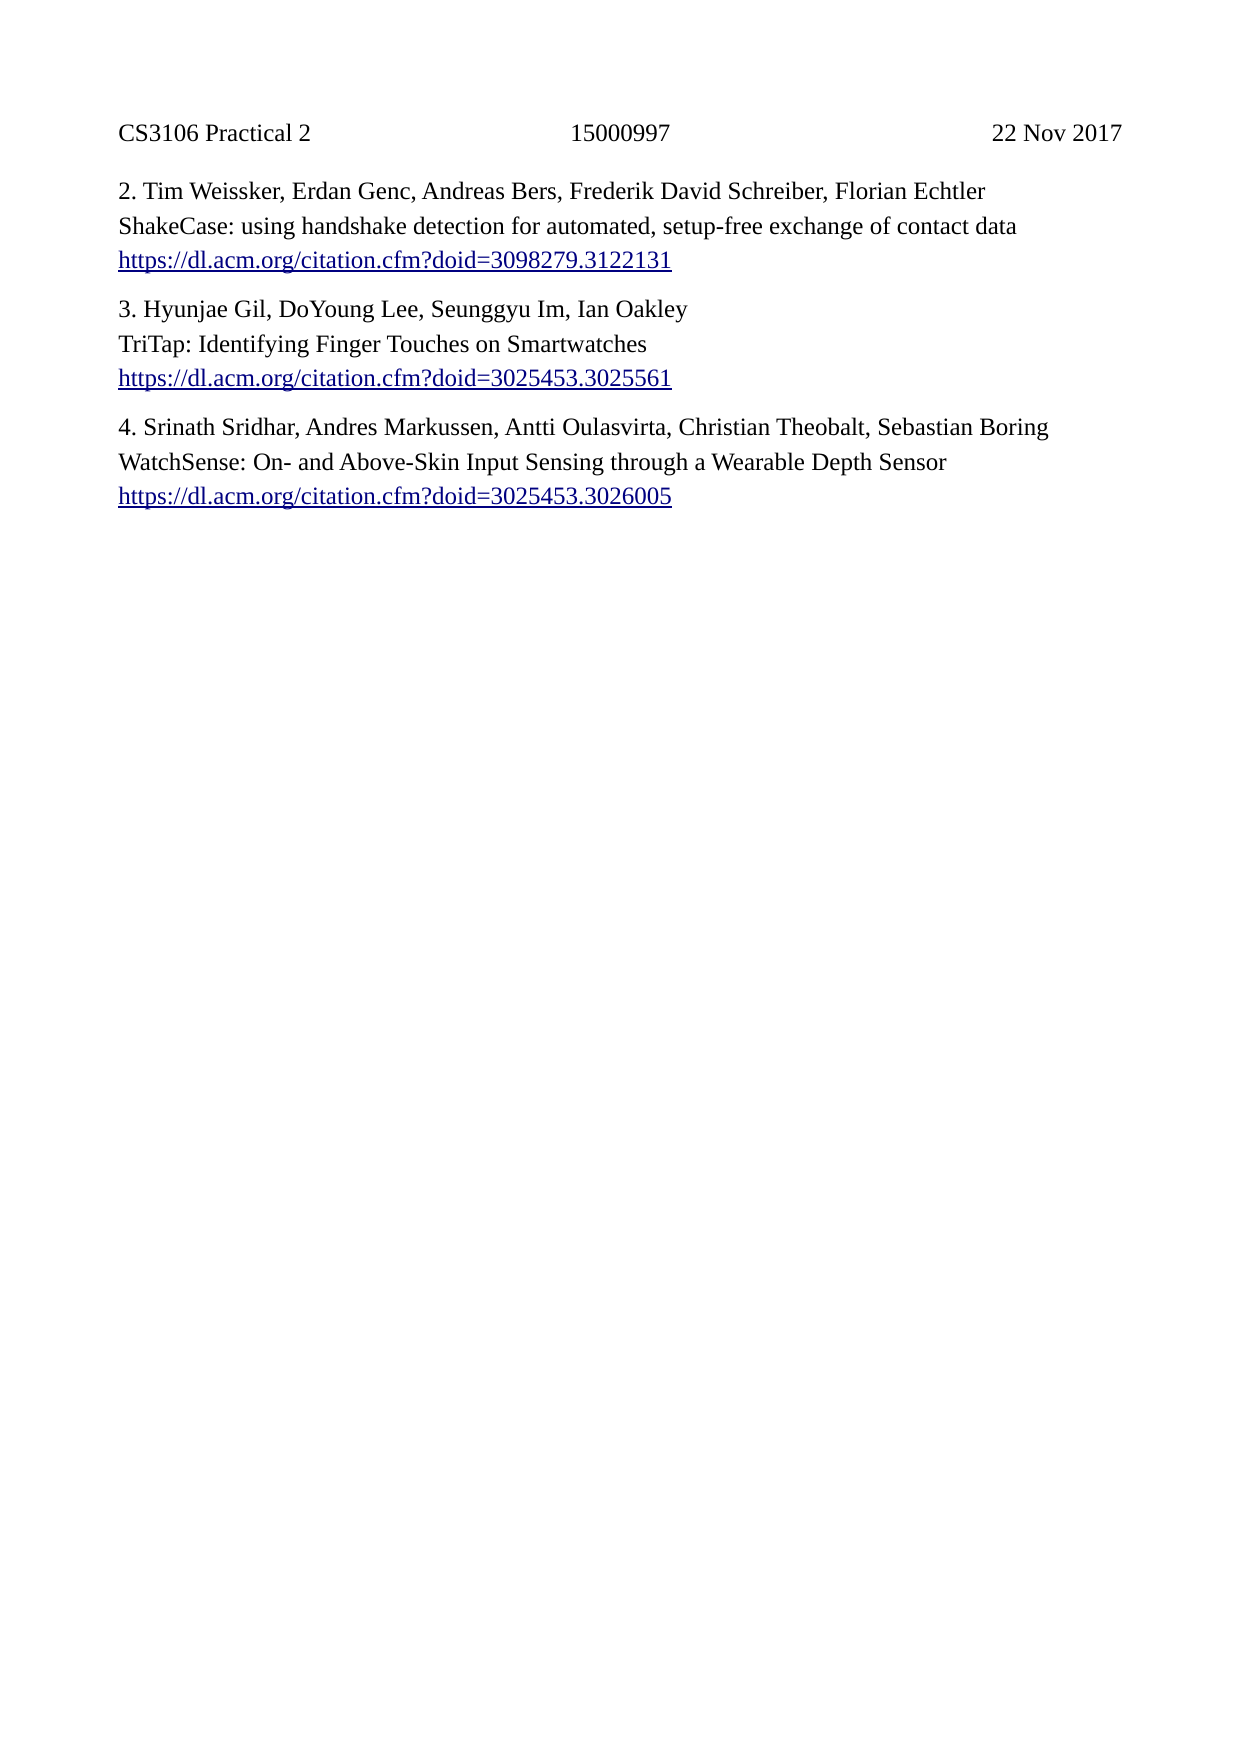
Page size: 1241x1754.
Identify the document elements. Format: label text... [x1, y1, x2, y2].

text 2. Tim Weissker, Erdan Genc, Andreas Bers, Frederik David Schreiber, Florian Echtler ShakeCase: using handshake detection for automated, setup-free exchange of contact data https://dl.acm.org/citation.cfm?doid=3098279.3122131 [118, 176, 1122, 274]
text 4. Srinath Sridhar, Andres Markussen, Antti Oulasvirta, Christian Theobalt, Sebastian Boring WatchSense: On- and Above-Skin Input Sensing through a Wearable Depth Sensor https://dl.acm.org/citation.cfm?doid=3025453.3026005 [118, 412, 1122, 510]
text 3. Hyunjae Gil, DoYoung Lee, Seunggyu Im, Ian Oakley TriTap: Identifying Finger Touches on Smartwatches https://dl.acm.org/citation.cfm?doid=3025453.3025561 [118, 294, 1122, 392]
